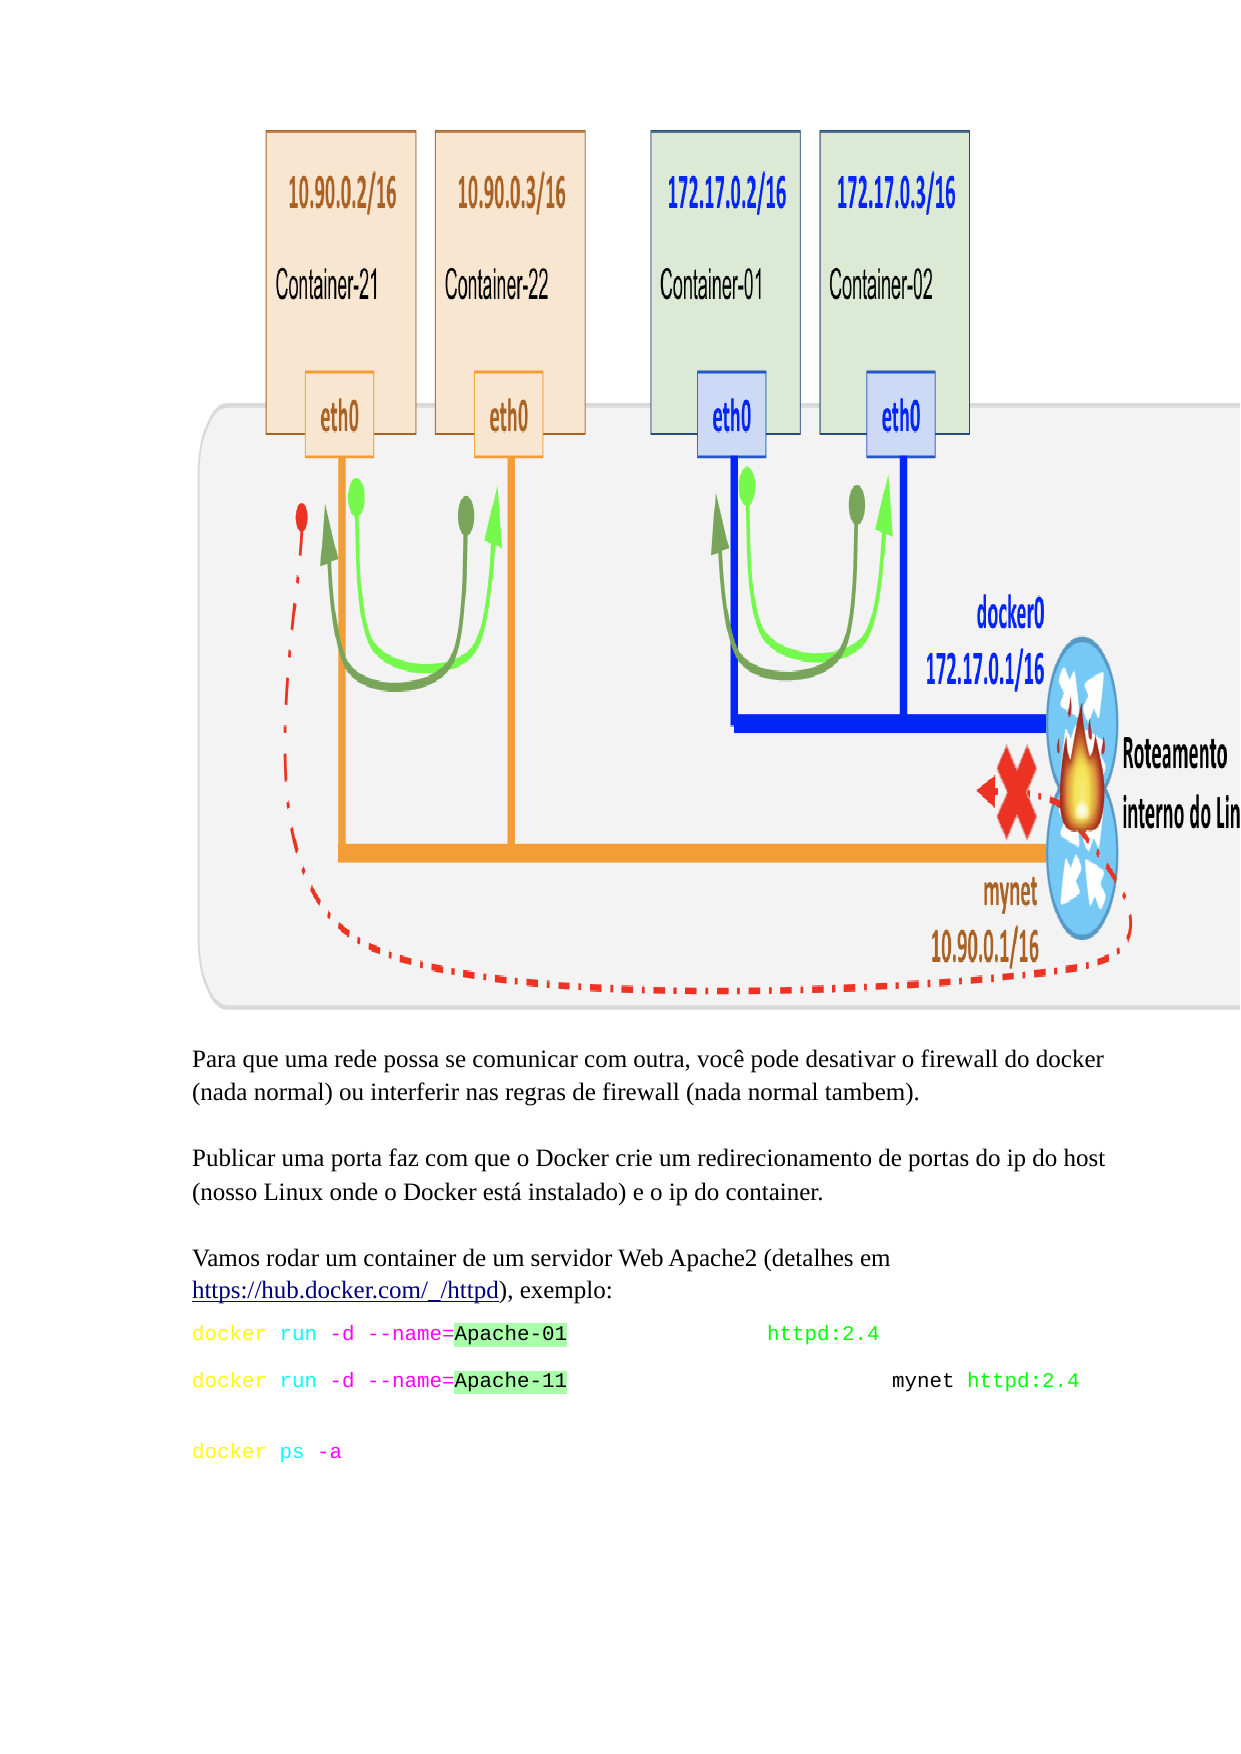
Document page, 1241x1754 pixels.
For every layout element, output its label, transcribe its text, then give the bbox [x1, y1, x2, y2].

picture [191, 118, 1241, 1026]
list 1088317fdcbf httpd:2.4 "htt..." 2min ago Up 2min 0.0.0.0:8091->80/tcp Apache-01 [162, 1583, 1122, 1631]
list 5bb9b04c6afb httpd:2.4 "htt..." 1min ago Up 1min 0.0.0.0:8092->80/tcp Apache-11 [162, 1536, 1122, 1583]
list docker run -d --name=Apache-11 -p 8092:80/tcp --network mynet httpd:2.4 [162, 1371, 1122, 1394]
list Para que uma rede possa se comunicar com outra, você pode desativar o firewall do docker (nada normal) ou interferir nas regras de firewall (nada normal tambem). Publicar uma porta faz com que o Docker crie um redirecionamento de portas do ip do host (nosso Linux onde o Docker está instalado) e o ip do container. Vamos rodar um container de um servidor Web Apache2 (detalhes em https://hub.docker.com/_/httpd), exemplo: [162, 1044, 1122, 1304]
list docker run -d --name=Apache-01 -p 8091:80/tcp httpd:2.4 [162, 1323, 1122, 1347]
list docker ps -a [162, 1441, 1122, 1465]
list CONTAINER ID IMAGE COMMAND CREATED STATUS PORTS NAMES [162, 1489, 1122, 1536]
